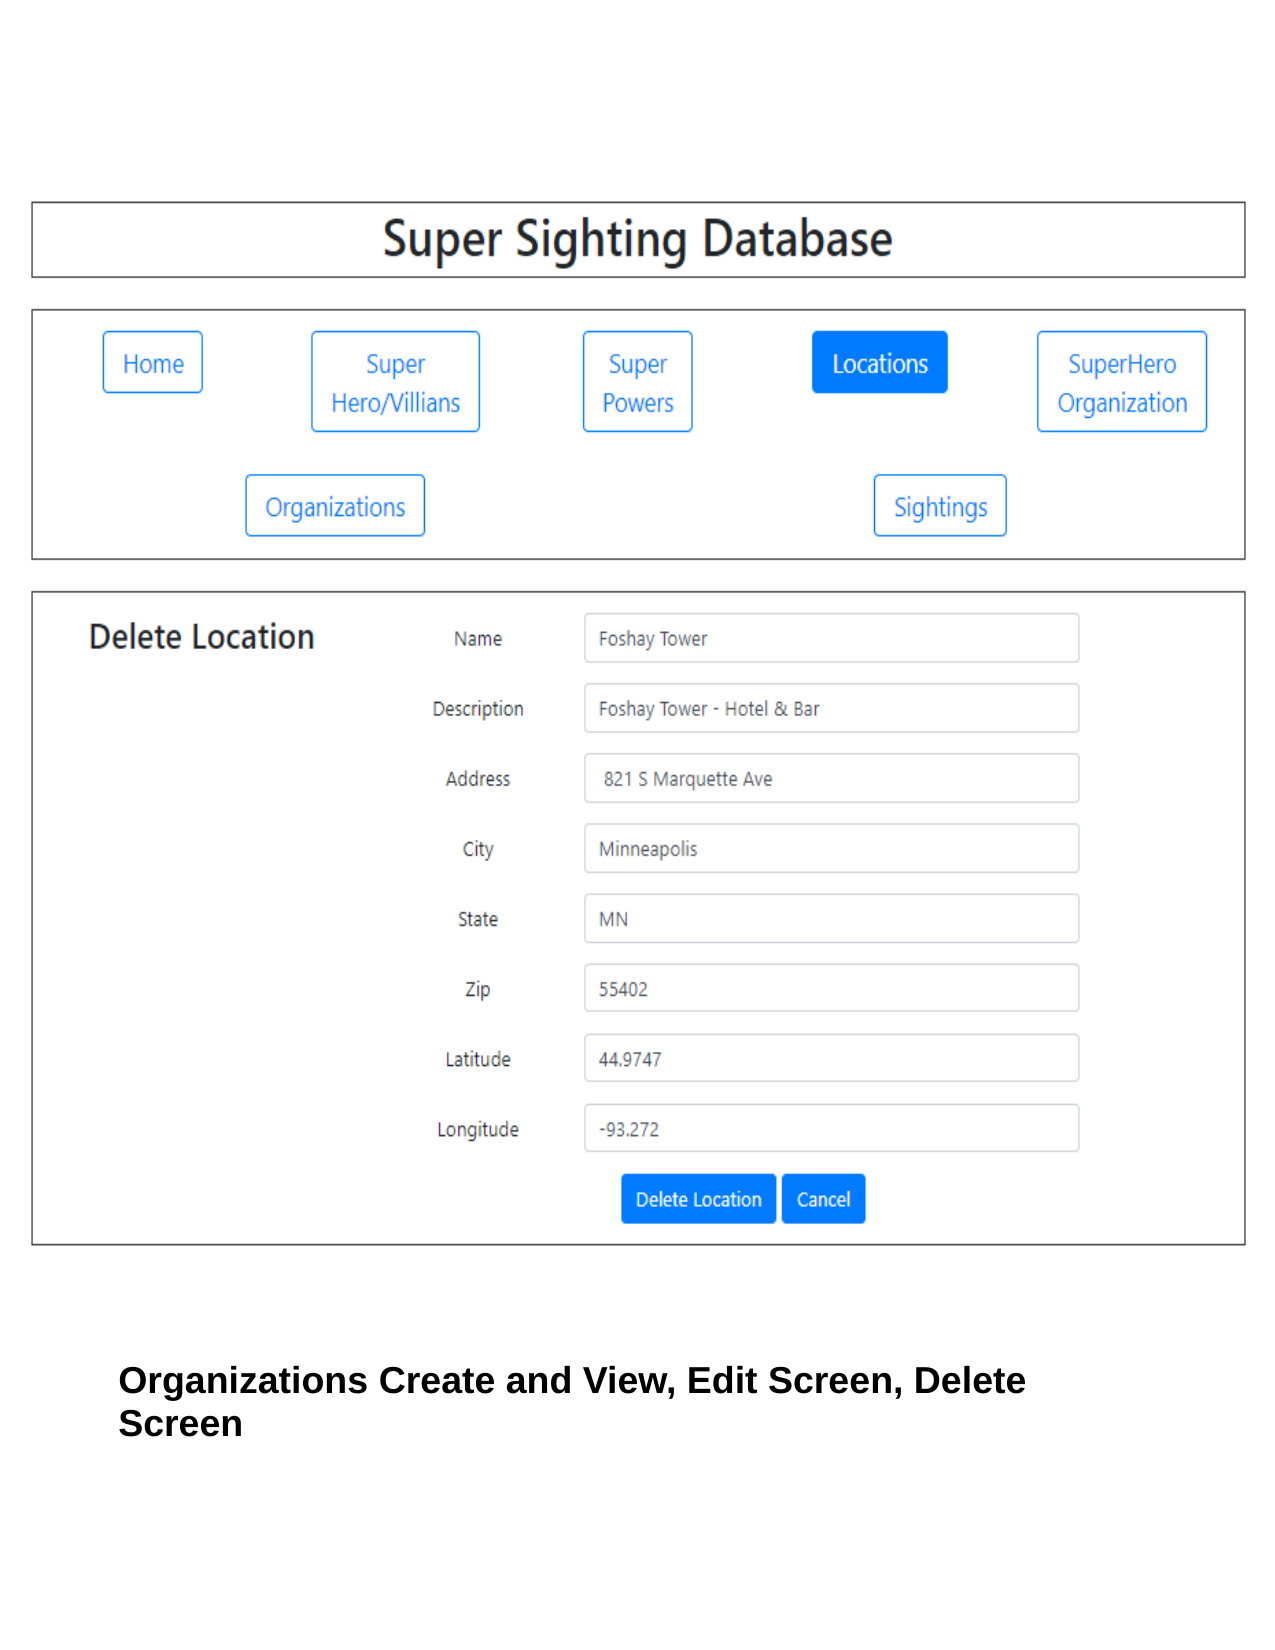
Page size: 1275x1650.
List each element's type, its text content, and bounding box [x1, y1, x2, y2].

picture [0, 180, 1275, 1266]
subtitle Organizations Create and View, Edit Screen, Delete Screen [118, 1358, 1157, 1445]
